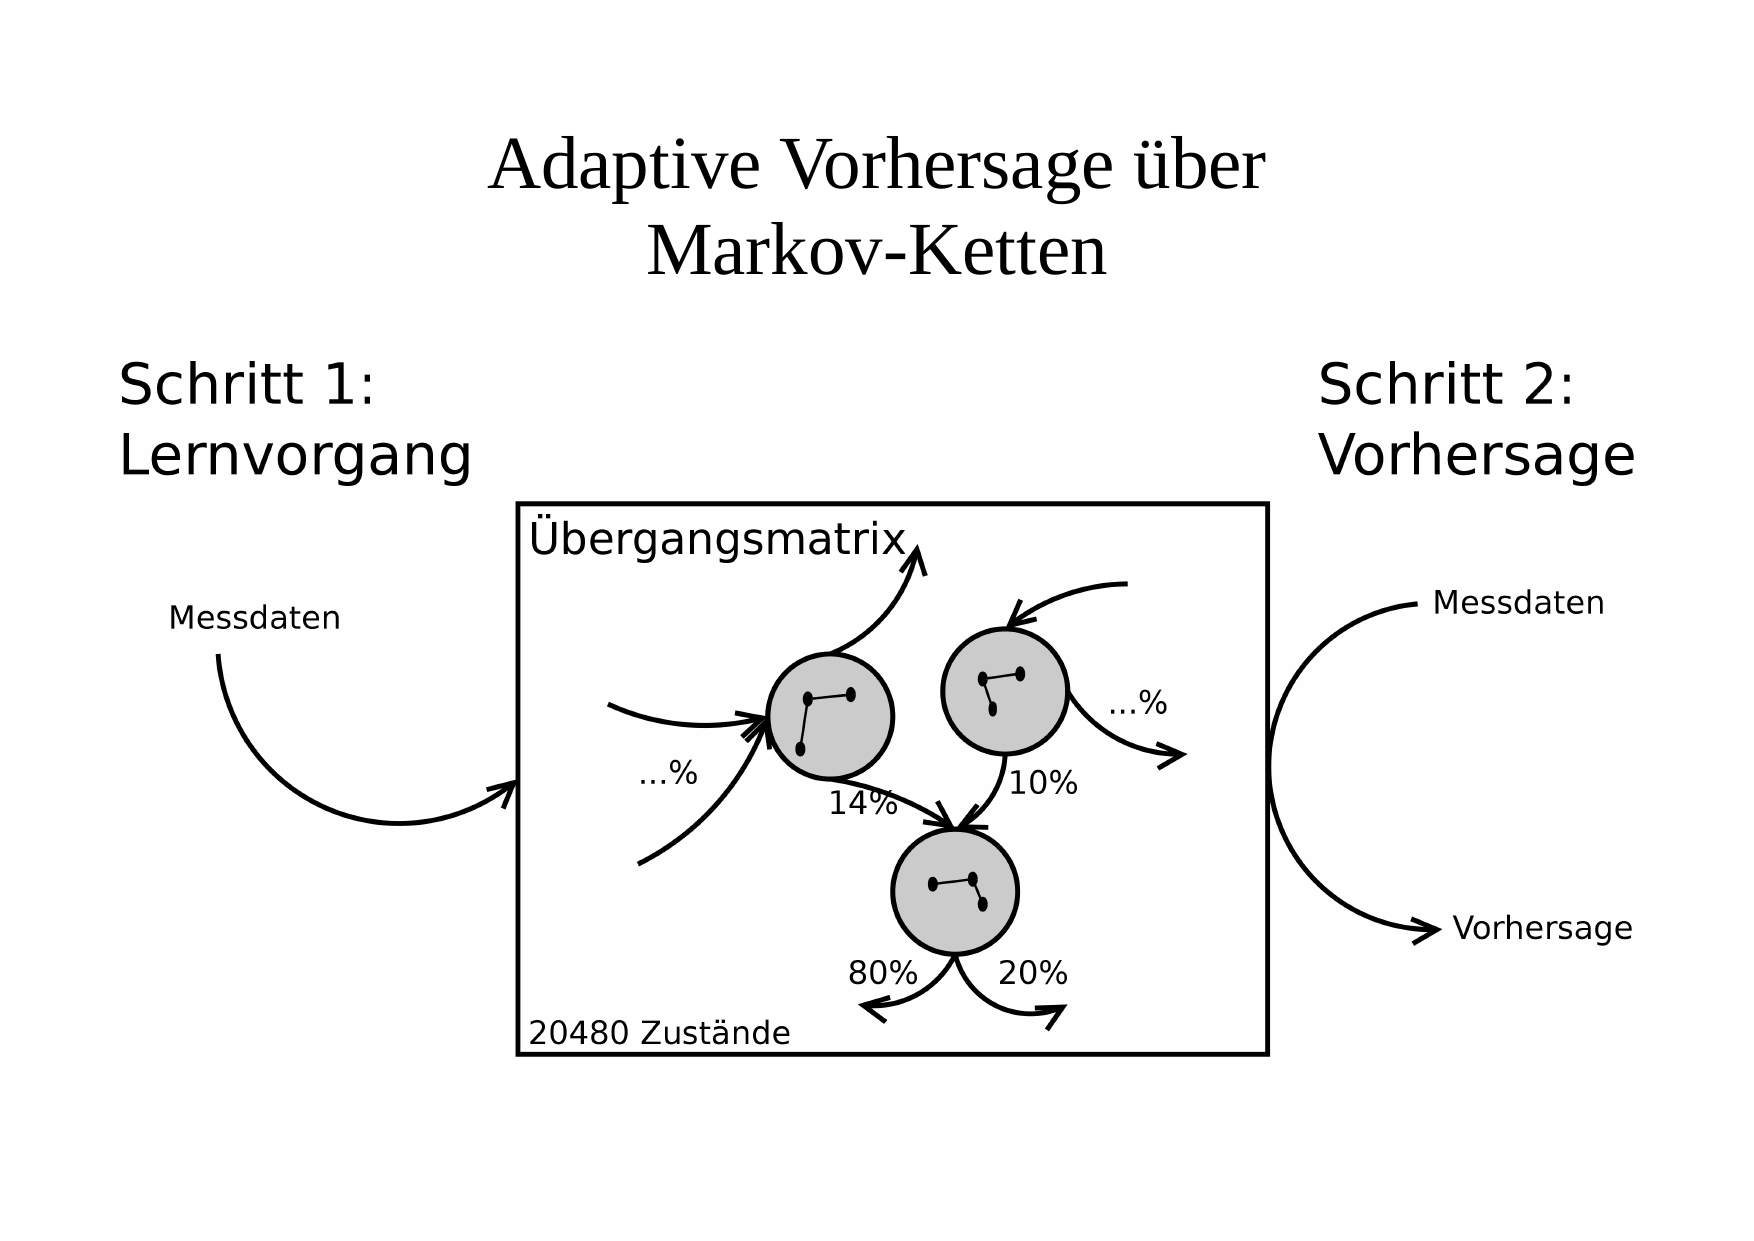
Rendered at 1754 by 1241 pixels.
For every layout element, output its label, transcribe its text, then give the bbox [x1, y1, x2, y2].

picture [118, 351, 1636, 1057]
text Markov-Ketten [118, 204, 1636, 291]
text Adaptive Vorhersage über [118, 118, 1636, 204]
